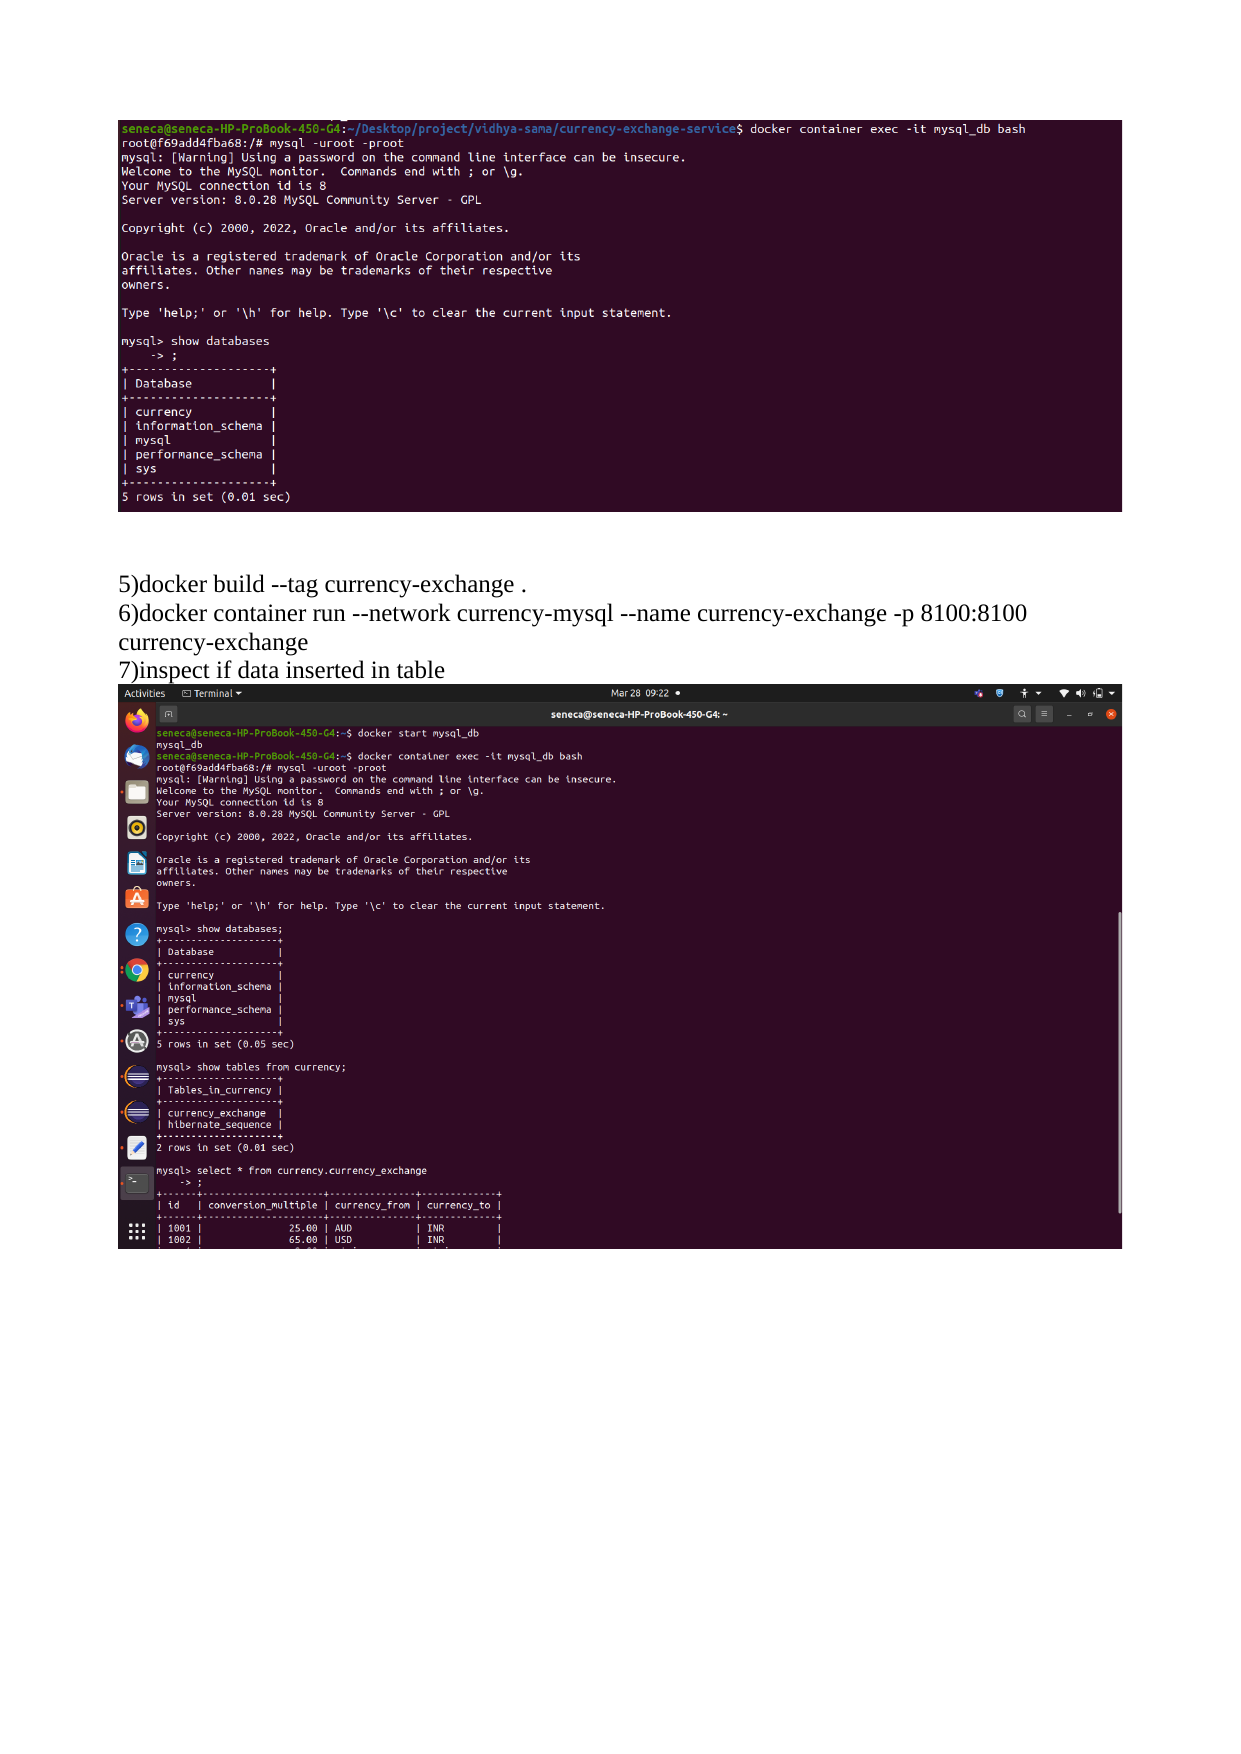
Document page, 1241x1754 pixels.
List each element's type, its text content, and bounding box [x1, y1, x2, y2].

picture [118, 684, 1123, 1249]
text 5)docker build --tag currency-exchange . [118, 569, 1122, 598]
text 7)inspect if data inserted in table [118, 656, 1122, 684]
text 6)docker container run --network currency-mysql --name currency-exchange -p 8100:8100 currency-exchange [118, 598, 1122, 656]
picture [118, 120, 1123, 512]
